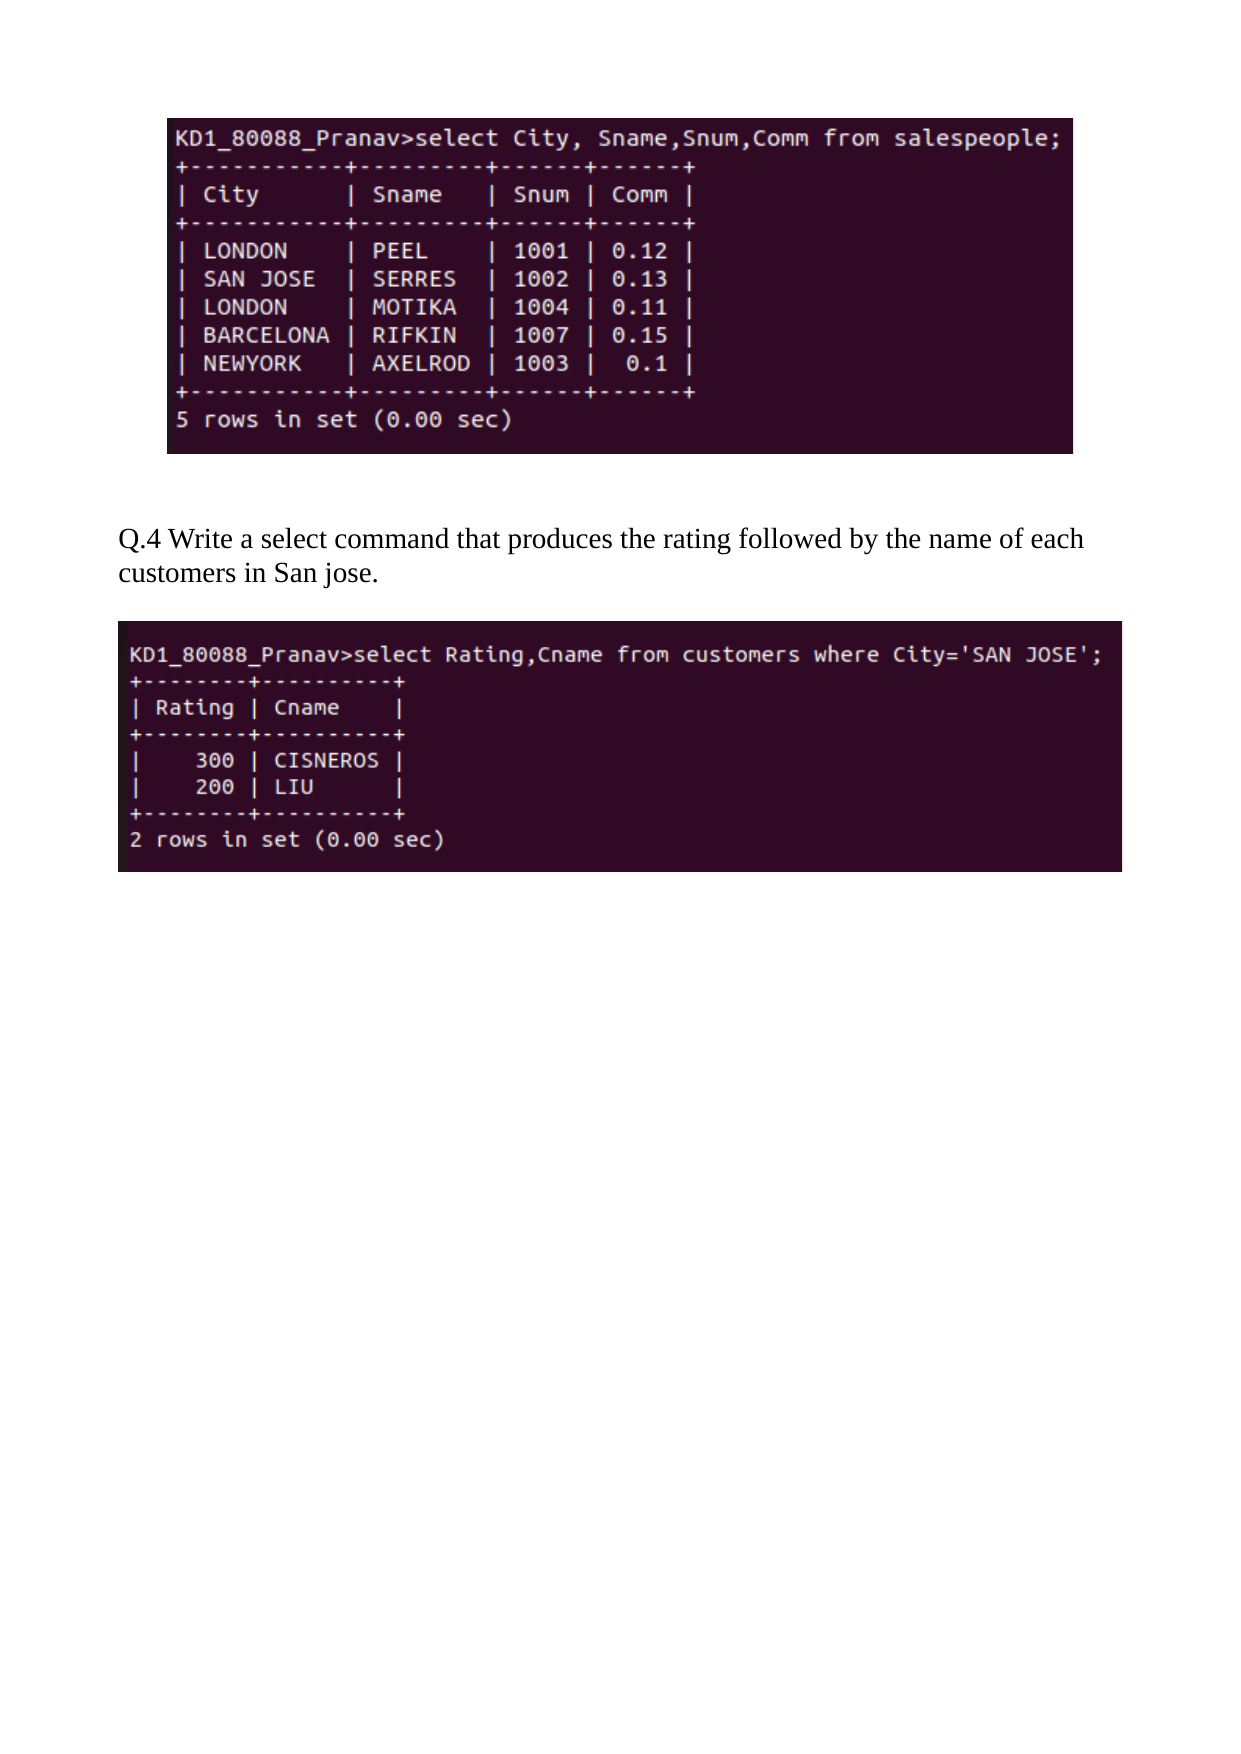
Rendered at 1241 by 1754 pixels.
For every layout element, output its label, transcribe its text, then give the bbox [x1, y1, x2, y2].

picture [167, 118, 1074, 454]
text Q.4 Write a select command that produces the rating followed by the name of each customers in San jose. [118, 521, 1122, 588]
picture [118, 621, 1123, 872]
